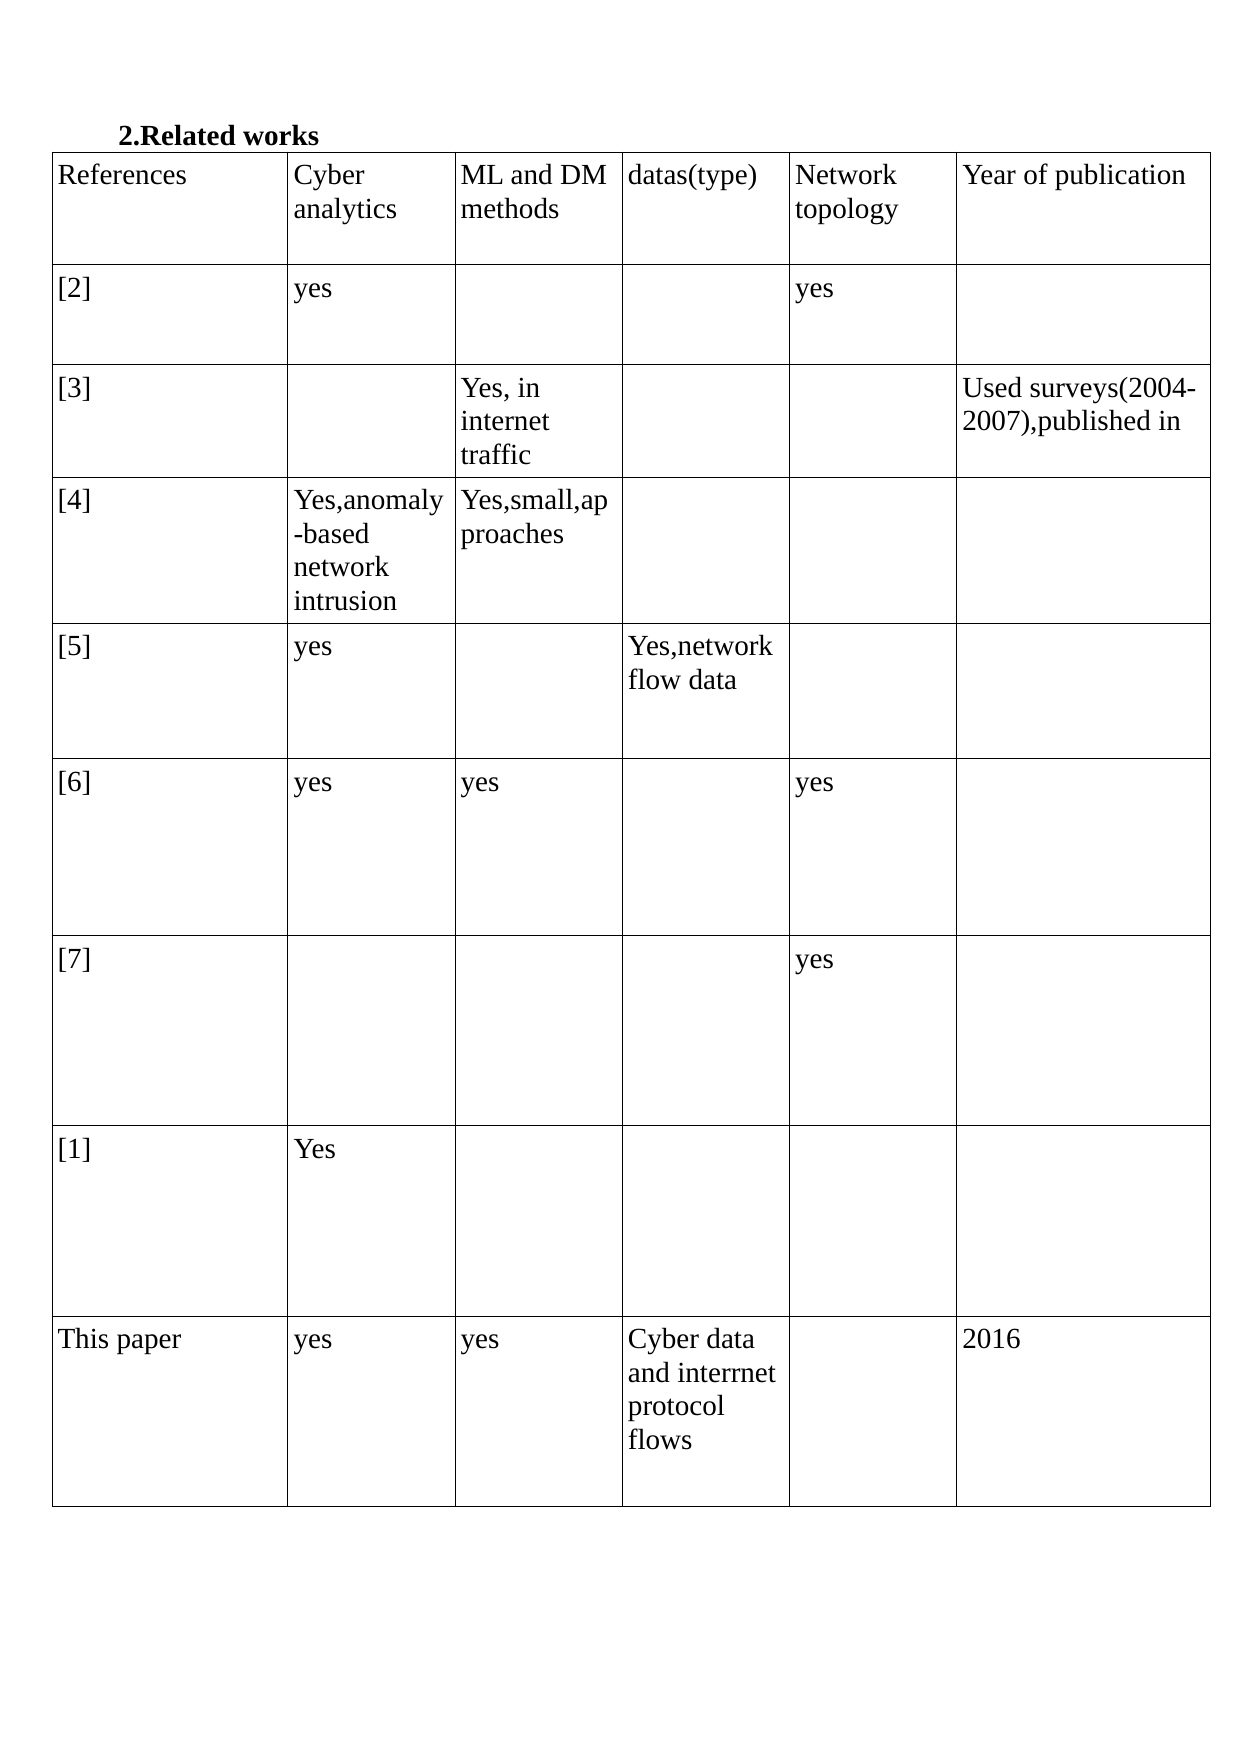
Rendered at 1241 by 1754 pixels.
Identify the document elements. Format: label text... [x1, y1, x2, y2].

table_cell Yes,anomaly-based network intrusion [288, 478, 455, 622]
table_cell Cyber data and interrnet protocol flows [623, 1317, 789, 1506]
table_cell yes [790, 936, 956, 1125]
table_cell yes [790, 265, 956, 364]
table_cell [4] [53, 478, 287, 622]
table_cell yes [456, 1317, 622, 1506]
table_cell Yes,network flow data [623, 624, 789, 758]
table_header Cyber analytics [288, 153, 455, 264]
table_cell [790, 1317, 956, 1506]
table_cell [1] [53, 1126, 287, 1316]
table_cell [456, 1126, 622, 1316]
table_header datas(type) [623, 153, 789, 264]
table_cell [456, 624, 622, 758]
table_cell yes [288, 759, 455, 935]
table_cell [957, 265, 1210, 364]
table_cell [790, 365, 956, 477]
table_cell yes [790, 759, 956, 935]
table_cell yes [456, 759, 622, 935]
table_cell This paper [53, 1317, 287, 1506]
table_header References [53, 153, 287, 264]
text 2.Related works [118, 118, 1122, 152]
table_cell [957, 1126, 1210, 1316]
table_cell yes [288, 1317, 455, 1506]
table_cell [623, 1126, 789, 1316]
table_cell [790, 478, 956, 622]
table_cell [7] [53, 936, 287, 1125]
table_cell Yes,small,approaches [456, 478, 622, 622]
table_cell yes [288, 624, 455, 758]
table_cell [957, 624, 1210, 758]
table_cell [957, 478, 1210, 622]
table_cell [623, 759, 789, 935]
table_cell [456, 936, 622, 1125]
table_cell [623, 478, 789, 622]
table_cell [623, 265, 789, 364]
table_cell yes [288, 265, 455, 364]
table_header Network topology [790, 153, 956, 264]
table_cell [288, 365, 455, 477]
table_cell [790, 1126, 956, 1316]
table_cell [456, 265, 622, 364]
table_cell [957, 936, 1210, 1125]
table_cell Used surveys(2004-2007),published in [957, 365, 1210, 477]
table_cell [623, 365, 789, 477]
table_cell [623, 936, 789, 1125]
table_cell [3] [53, 365, 287, 477]
table_cell [5] [53, 624, 287, 758]
table_header ML and DM methods [456, 153, 622, 264]
table_cell Yes [288, 1126, 455, 1316]
table_header Year of publication [957, 153, 1210, 264]
table_cell Yes, in internet traffic [456, 365, 622, 477]
table_cell [957, 759, 1210, 935]
table_cell [288, 936, 455, 1125]
table_cell [6] [53, 759, 287, 935]
table_cell 2016 [957, 1317, 1210, 1506]
table_cell [790, 624, 956, 758]
table_cell [2] [53, 265, 287, 364]
